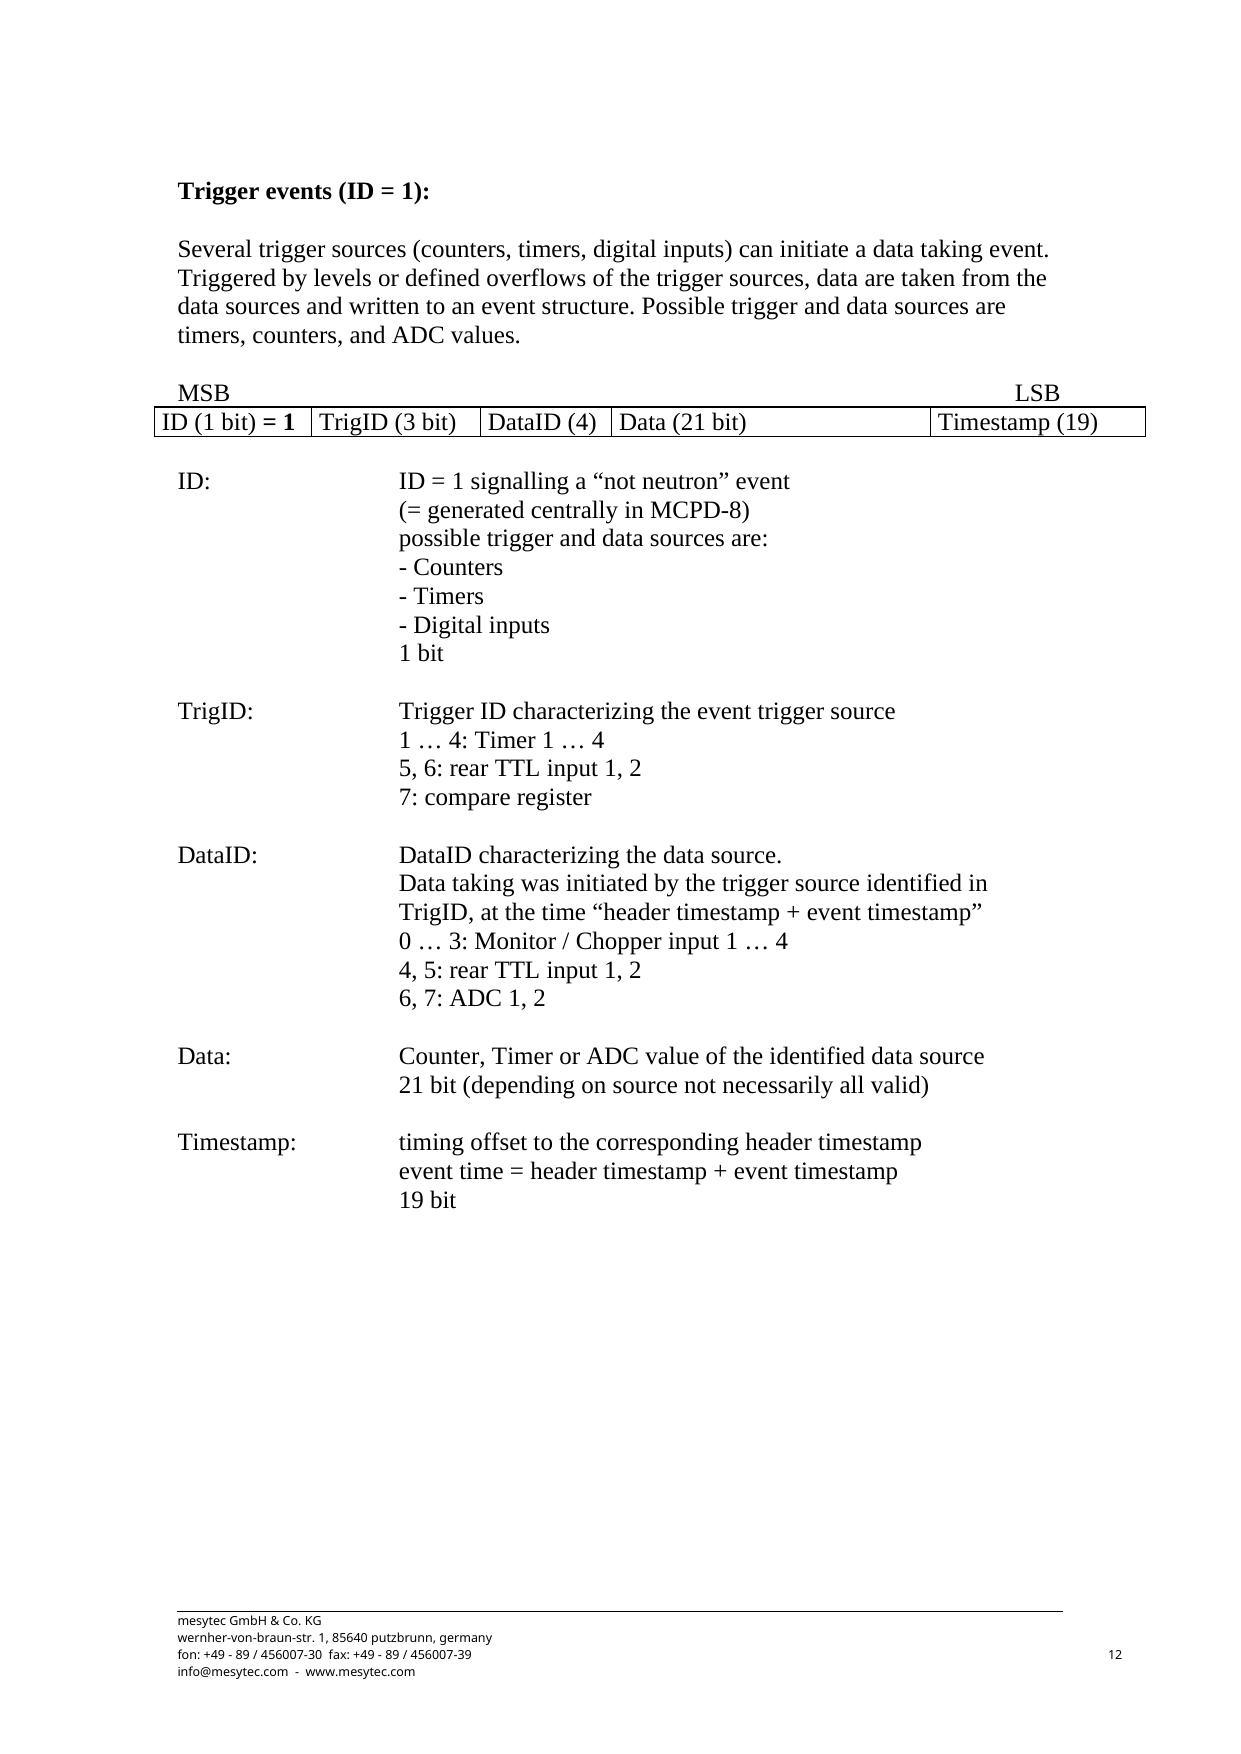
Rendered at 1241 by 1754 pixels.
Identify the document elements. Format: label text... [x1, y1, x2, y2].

text 7: compare register [177, 782, 1063, 811]
text DataID: DataID characterizing the data source. [177, 840, 1063, 868]
table_header DataID (4) [481, 408, 611, 436]
text 0 … 3: Monitor / Chopper input 1 … 4 [325, 926, 1063, 955]
text 1 … 4: Timer 1 … 4 [177, 725, 1063, 753]
text 4, 5: rear TTL input 1, 2 [325, 955, 1063, 983]
text ID: ID = 1 signalling a “not neutron” event [177, 466, 1063, 495]
table_header Data (21 bit) [612, 408, 930, 436]
text - Counters [325, 552, 1063, 581]
subtitle Trigger events (ID = 1): [177, 176, 1063, 205]
text 21 bit (depending on source not necessarily all valid) [177, 1070, 1063, 1098]
table_header Timestamp (19) [931, 408, 1145, 436]
text Several trigger sources (counters, timers, digital inputs) can initiate a data taking event. Triggered by levels or defined overflows of the trigger sources, data are taken from the data sources and written to an event structure. Possible trigger and data sources are timers, counters, and ADC values. [177, 234, 1063, 349]
text 6, 7: ADC 1, 2 [325, 983, 1063, 1012]
text 5, 6: rear TTL input 1, 2 [177, 753, 1063, 782]
text TrigID: Trigger ID characterizing the event trigger source [177, 696, 1063, 725]
text Data taking was initiated by the trigger source identified in TrigID, at the time “header timestamp + event timestamp” [398, 868, 1063, 926]
table_header TrigID (3 bit) [312, 408, 480, 436]
text possible trigger and data sources are: [325, 523, 1063, 552]
table_header ID (1 bit) = 1 [155, 408, 311, 436]
text event time = header timestamp + event timestamp [177, 1156, 1063, 1185]
text MSB LSB [177, 378, 1063, 406]
text Data: Counter, Timer or ADC value of the identified data source [177, 1041, 1063, 1070]
text 1 bit [325, 638, 1063, 667]
text 19 bit [325, 1185, 1063, 1213]
text - Digital inputs [325, 610, 1063, 638]
text (= generated centrally in MCPD-8) [325, 495, 1063, 523]
text Timestamp: timing offset to the corresponding header timestamp [177, 1127, 1063, 1156]
text - Timers [325, 581, 1063, 610]
